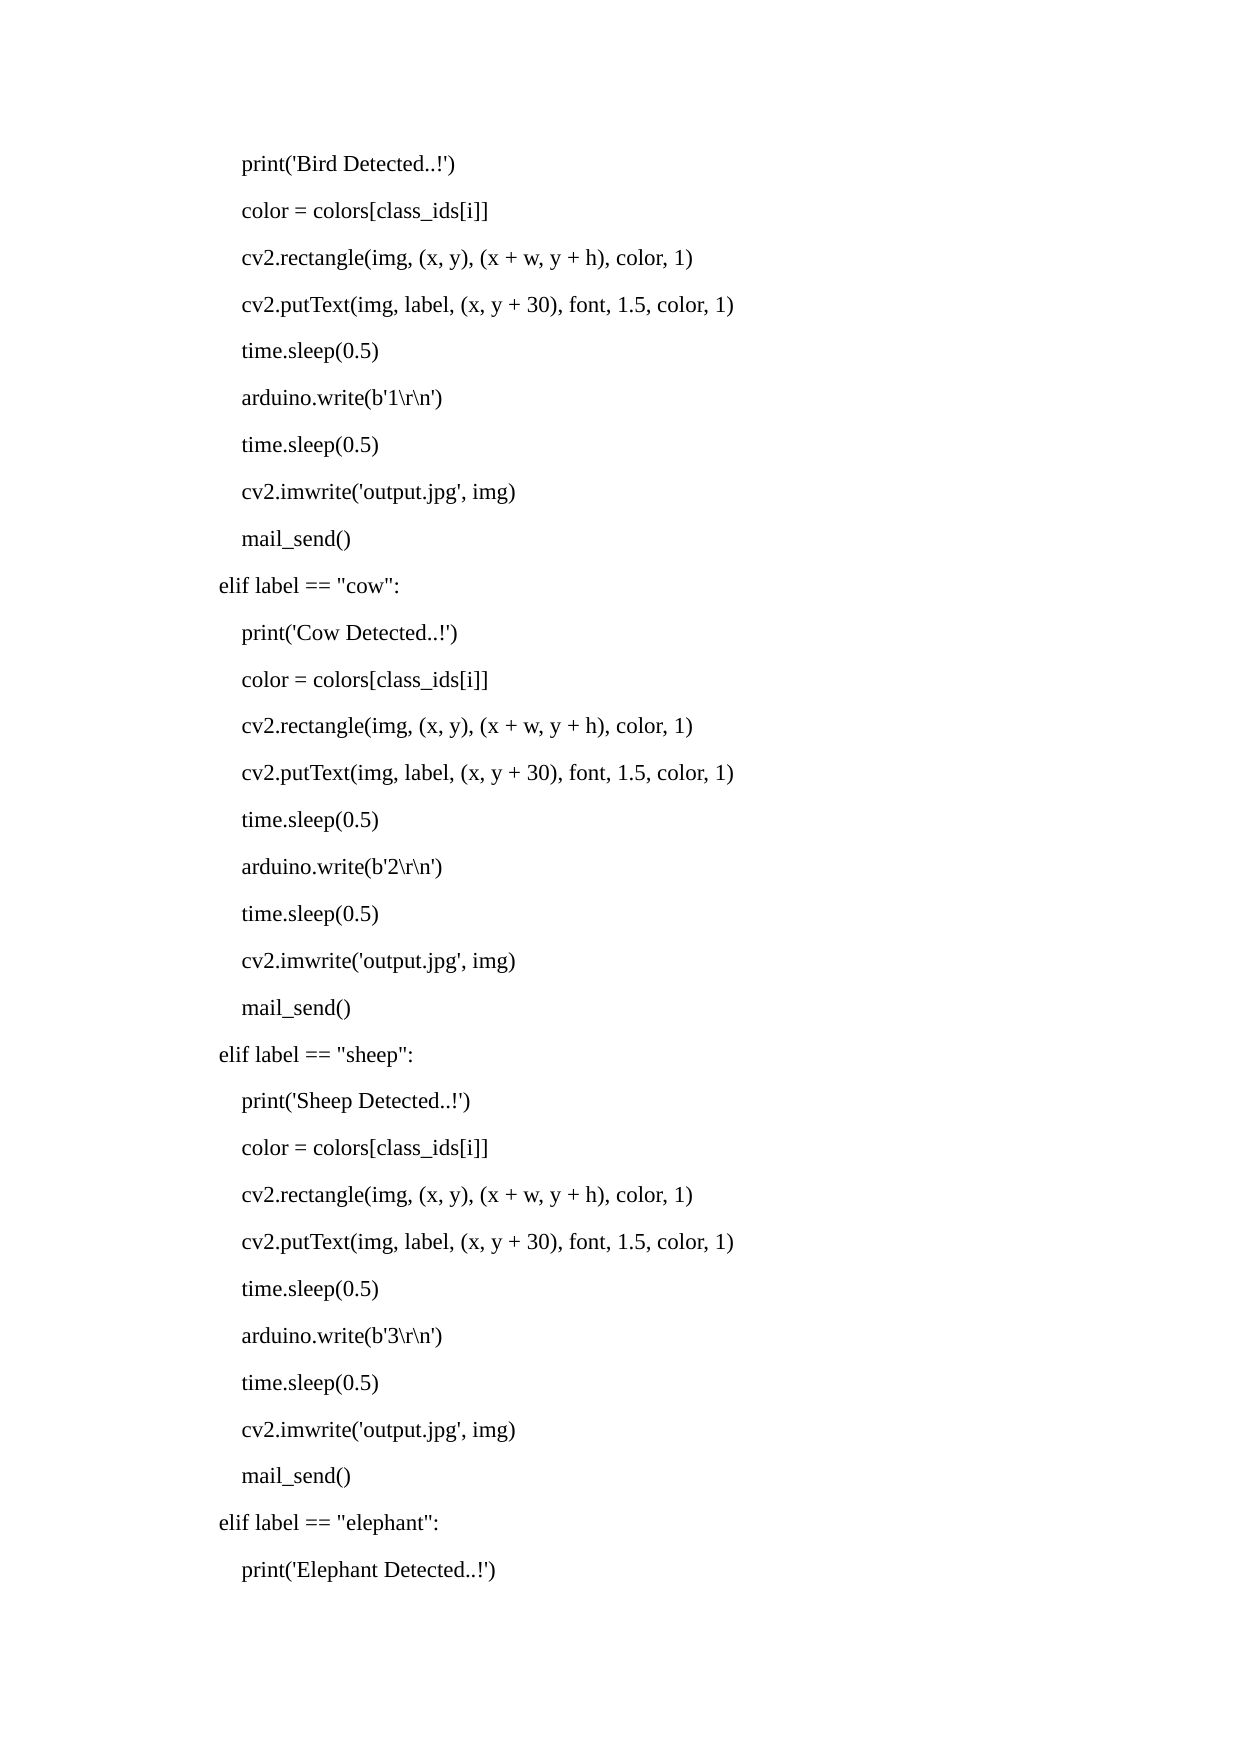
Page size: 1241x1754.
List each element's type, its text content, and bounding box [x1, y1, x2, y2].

text elif label == "sheep": [150, 1041, 1090, 1067]
text mail_send() [150, 1462, 1090, 1489]
text time.sleep(0.5) [150, 1275, 1090, 1301]
text arduino.write(b'1\r\n') [150, 384, 1090, 411]
text cv2.imwrite('output.jpg', img) [150, 1416, 1090, 1442]
text cv2.putText(img, label, (x, y + 30), font, 1.5, color, 1) [150, 1228, 1090, 1254]
text elif label == "elephant": [150, 1509, 1090, 1536]
text arduino.write(b'3\r\n') [150, 1322, 1090, 1348]
text mail_send() [150, 994, 1090, 1020]
text time.sleep(0.5) [150, 806, 1090, 833]
text color = colors[class_ids[i]] [150, 666, 1090, 692]
text print('Sheep Detected..!') [150, 1087, 1090, 1114]
text print('Cow Detected..!') [150, 619, 1090, 645]
text mail_send() [150, 525, 1090, 551]
text color = colors[class_ids[i]] [150, 197, 1090, 223]
text cv2.putText(img, label, (x, y + 30), font, 1.5, color, 1) [150, 291, 1090, 317]
text arduino.write(b'2\r\n') [150, 853, 1090, 879]
text print('Elephant Detected..!') [150, 1556, 1090, 1583]
text cv2.rectangle(img, (x, y), (x + w, y + h), color, 1) [150, 1181, 1090, 1208]
text time.sleep(0.5) [150, 1369, 1090, 1395]
text time.sleep(0.5) [150, 337, 1090, 364]
text cv2.rectangle(img, (x, y), (x + w, y + h), color, 1) [150, 712, 1090, 739]
text cv2.imwrite('output.jpg', img) [150, 478, 1090, 504]
text cv2.imwrite('output.jpg', img) [150, 947, 1090, 973]
text cv2.putText(img, label, (x, y + 30), font, 1.5, color, 1) [150, 759, 1090, 786]
text time.sleep(0.5) [150, 900, 1090, 926]
text color = colors[class_ids[i]] [150, 1134, 1090, 1161]
text elif label == "cow": [150, 572, 1090, 598]
text cv2.rectangle(img, (x, y), (x + w, y + h), color, 1) [150, 244, 1090, 270]
text time.sleep(0.5) [150, 431, 1090, 458]
text print('Bird Detected..!') [150, 150, 1090, 176]
